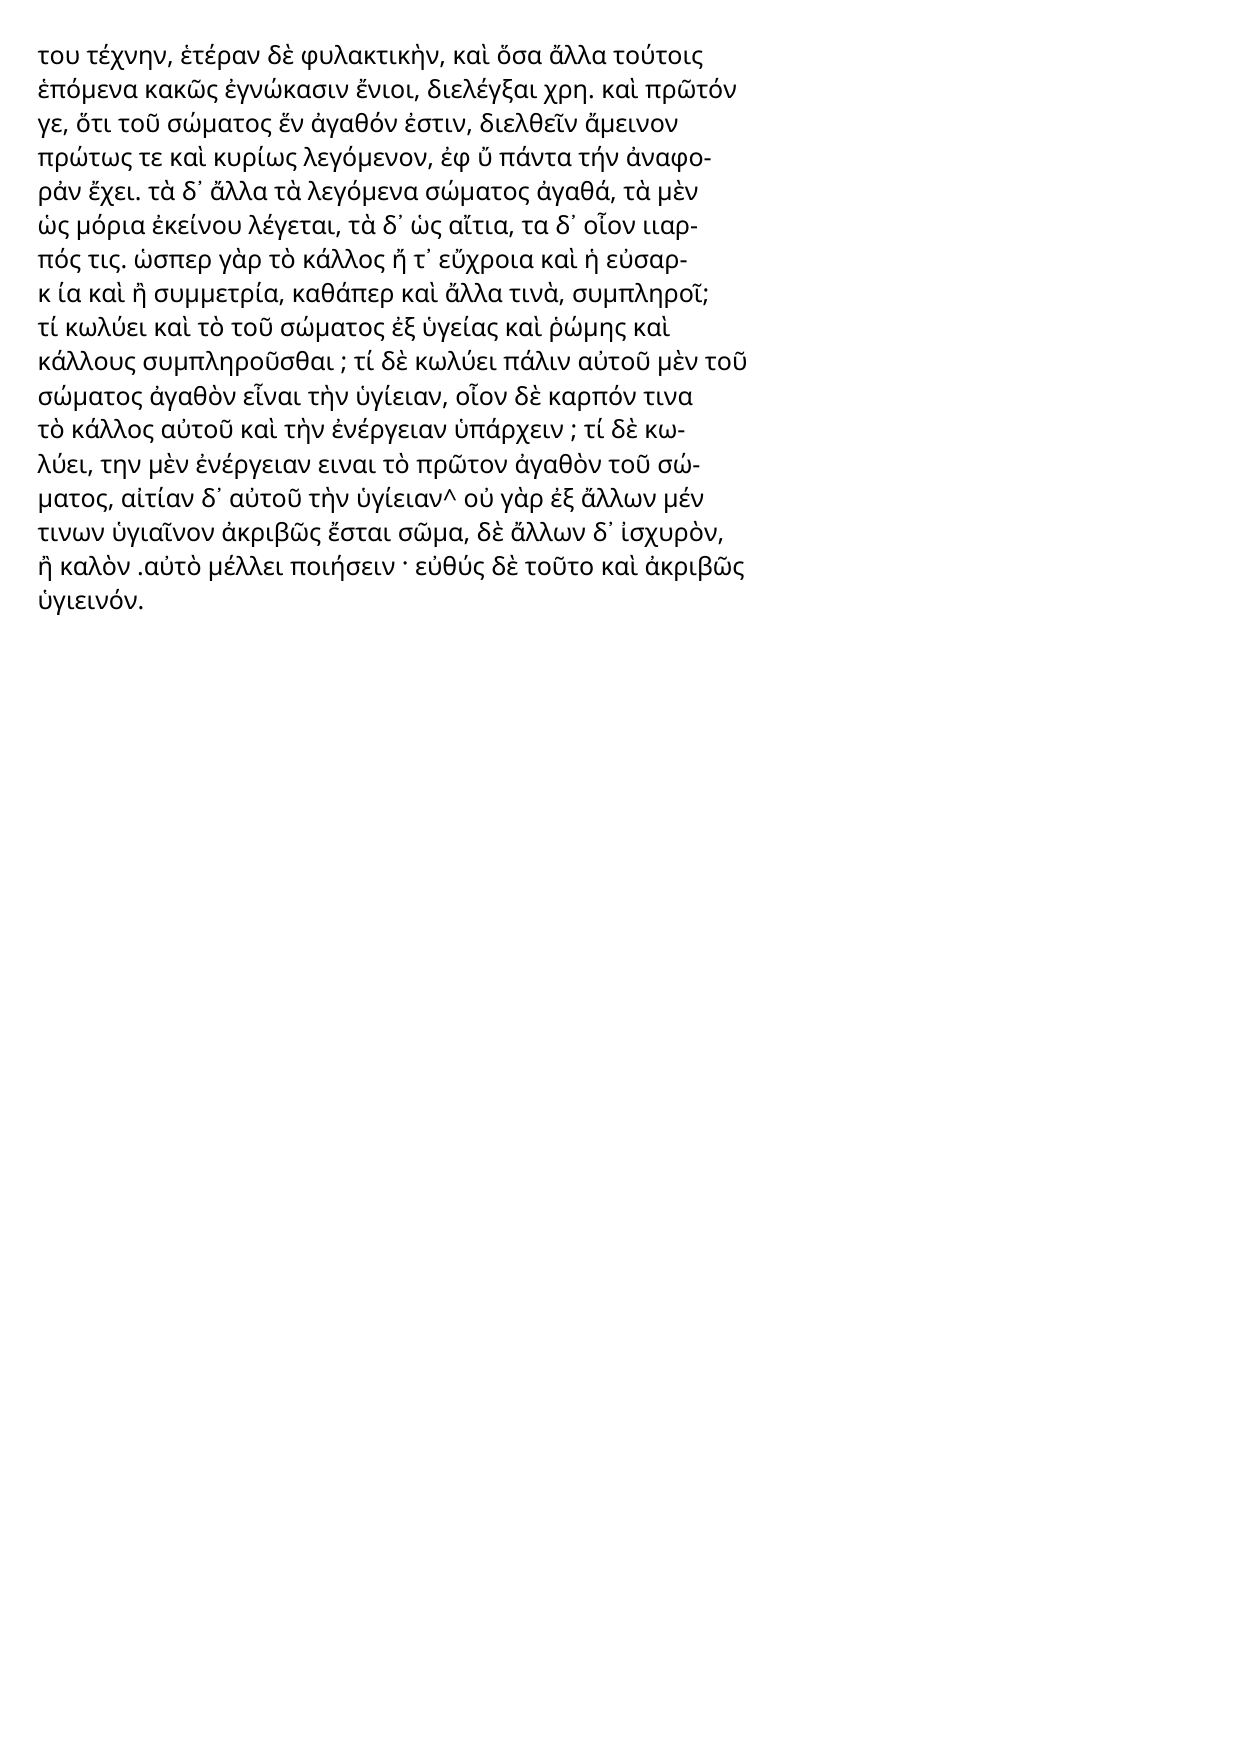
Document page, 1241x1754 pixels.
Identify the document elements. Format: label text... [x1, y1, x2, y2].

text του τέχνην, ἑτέραν δὲ φυλακτικὴν, καὶ ὅσα ἄλλα τούτοις ἑπόμενα κακῶς ἐγνώκασιν ἔνιοι, διελέγξαι χρη. καὶ πρῶτόν γε, ὅτι τοῦ σώματος ἕν ἀγαθόν ἐστιν, διελθεῖν ἄμεινον πρώτως τε καὶ κυρίως λεγόμενον, ἐφ ὔ πάντα τήν ἀναφο- ρἀν ἔχει. τὰ δ᾽ ἄλλα τὰ λεγόμενα σώματος ἀγαθά, τὰ μὲν ὡς μόρια ἐκείνου λέγεται, τὰ δ᾽ ὡς αἴτια, τα δ᾽ οἶον ιιαρ- πός τις. ὡσπερ γὰρ τὸ κάλλος ἤ τ᾽ εὔχροια καὶ ἡ εὐσαρ- κ ία καὶ ἢ συμμετρία, καθάπερ καὶ ἄλλα τινὰ, συμπληροῖ; τί κωλύει καὶ τὸ τοῦ σώματος ἐξ ὑγείας καὶ ῥώμης καὶ κάλλους συμπληροῦσθαι ; τί δὲ κωλύει πάλιν αὐτοῦ μὲν τοῦ σώματος ἀγαθὸν εἶναι τὴν ὑγίειαν, οἶον δὲ καρπόν τινα τὸ κάλλος αὐτοῦ καὶ τὴν ἐνέργειαν ὑπάρχειν ; τί δὲ κω- λύει, την μὲν ἐνέργειαν ειναι τὸ πρῶτον ἀγαθὸν τοῦ σώ- ματος, αἰτίαν δ᾽ αὐτοῦ τὴν ὑγίειαν^ οὐ γὰρ ἐξ ἄλλων μέν τινων ὑγιαῖνον ἀκριβῶς ἔσται σῶμα, δὲ ἄλλων δ᾽ ἰσχυρὸν, ἢ καλὸν .αὐτὸ μέλλει ποιήσειν · εὐθύς δὲ τοῦτο καὶ ἀκριβῶς ὑγιεινόν. [37, 37, 1203, 617]
